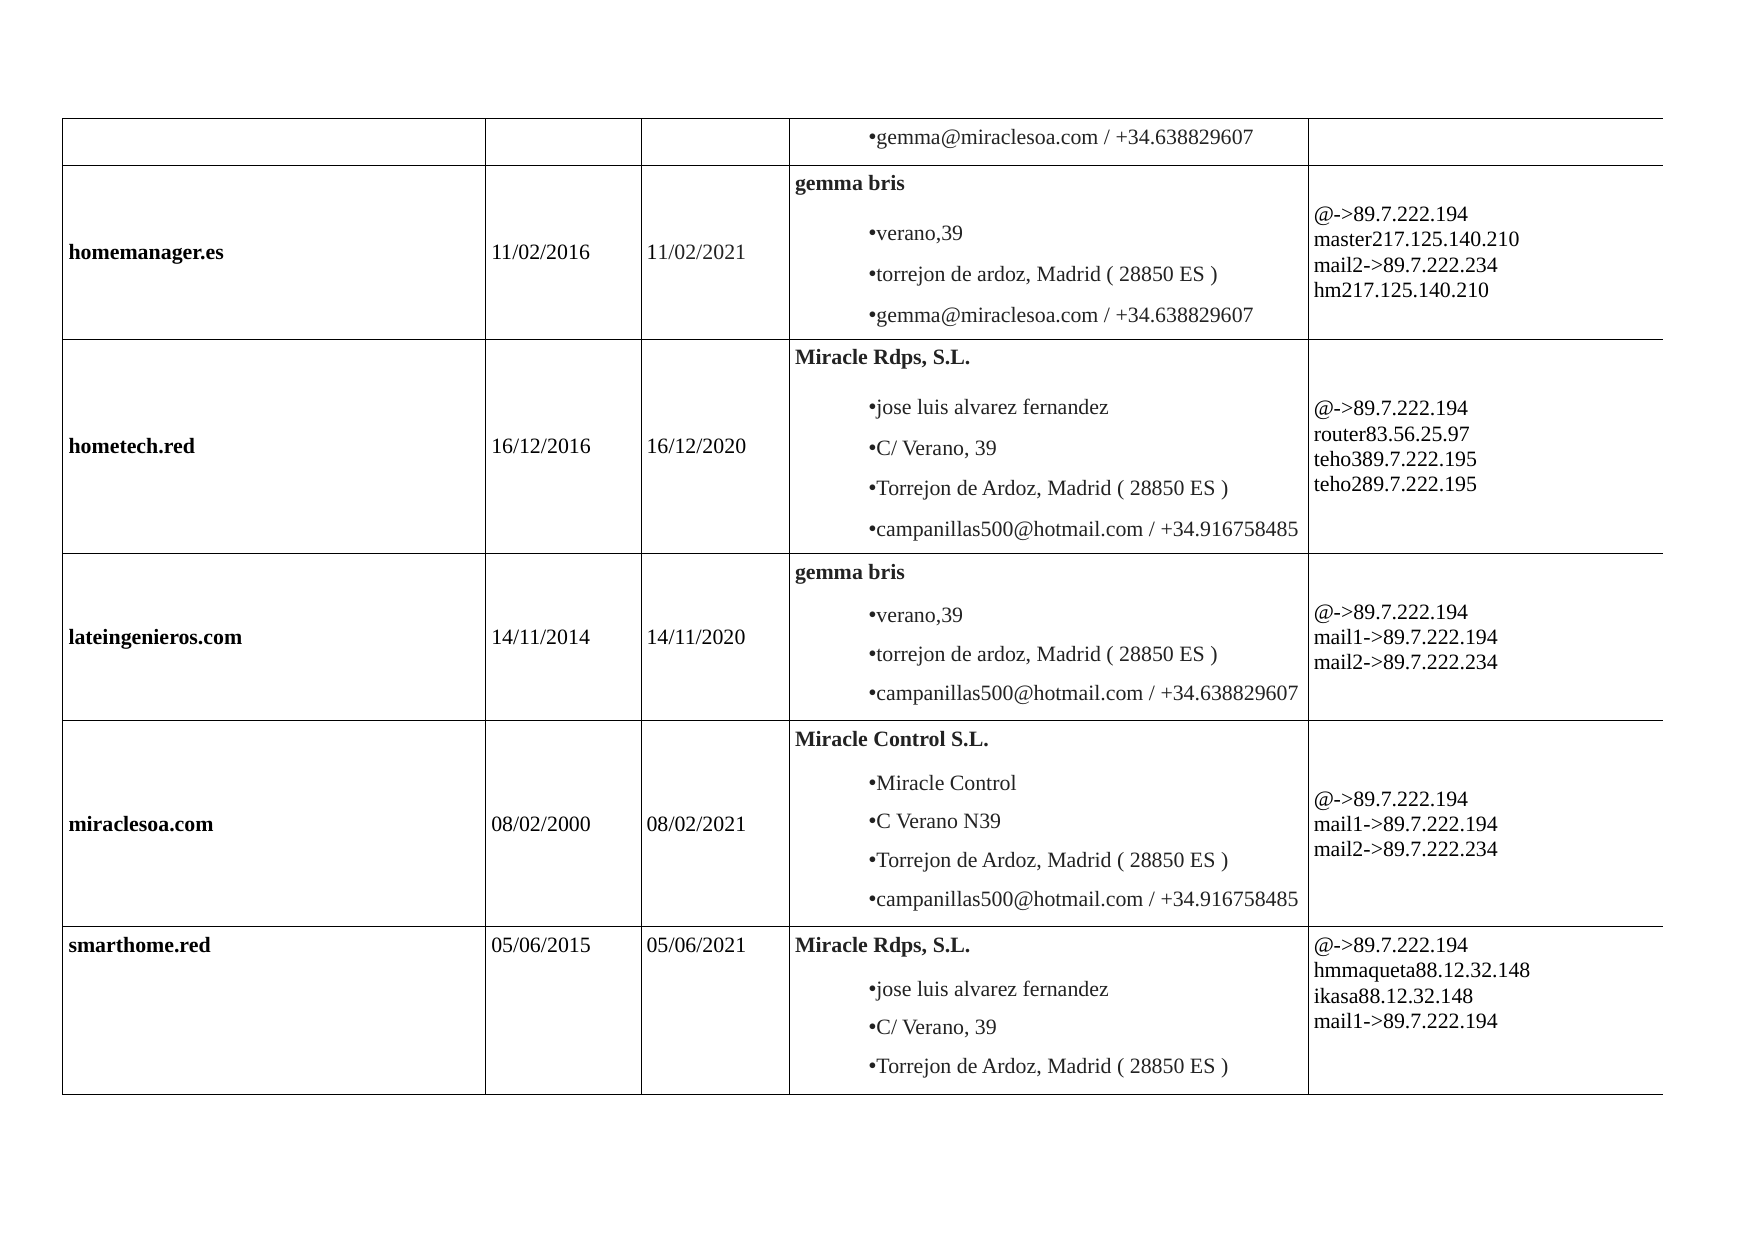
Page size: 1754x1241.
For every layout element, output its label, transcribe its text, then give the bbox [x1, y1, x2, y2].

table_cell 11/02/2016 [486, 166, 641, 338]
table_cell hometech.red [63, 340, 485, 553]
table_cell 05/06/2015 [486, 927, 641, 1094]
table_cell [63, 119, 485, 164]
table_cell [486, 119, 641, 164]
table_cell @->89.7.222.194 hmmaqueta88.12.32.148 ikasa88.12.32.148 mail1->89.7.222.194 [1309, 927, 1662, 1094]
table_cell homemanager.es [63, 166, 485, 338]
table_cell 05/06/2021 [642, 927, 789, 1094]
table_cell Miracle Control S.L. Miracle Control C Verano N39 Torrejon de Ardoz, Madrid ( 28850 ES ) campanillas500@hotmail.com / +34.916758485 [790, 721, 1308, 926]
table_cell [642, 119, 789, 164]
table_cell 14/11/2014 [486, 554, 641, 720]
table_cell lateingenieros.com [63, 554, 485, 720]
table_cell Miracle Rdps, S.L. jose luis alvarez fernandez C/ Verano, 39 Torrejon de Ardoz, Madrid ( 28850 ES ) campanillas500@hotmail.com / +34.916758485 [790, 927, 1308, 1094]
table_cell 14/11/2020 [642, 554, 789, 720]
table_cell @->89.7.222.194 mail1->89.7.222.194 mail2->89.7.222.234 [1309, 554, 1662, 720]
table_cell 08/02/2021 [642, 721, 789, 926]
table_cell gemma bris verano,39 torrejon de ardoz, Madrid ( 28850 ES ) gemma@miraclesoa.com / +34.638829607 [790, 119, 1308, 164]
table_cell gemma bris verano,39 torrejon de ardoz, Madrid ( 28850 ES ) campanillas500@hotmail.com / +34.638829607 [790, 554, 1308, 720]
table_cell [1309, 119, 1662, 164]
table_cell 16/12/2016 [486, 340, 641, 553]
table_cell 11/02/2021 [642, 166, 789, 338]
table_cell @->89.7.222.194 master217.125.140.210 mail2->89.7.222.234 hm217.125.140.210 [1309, 166, 1662, 338]
table_cell 08/02/2000 [486, 721, 641, 926]
table_cell @->89.7.222.194 mail1->89.7.222.194 mail2->89.7.222.234 [1309, 721, 1662, 926]
table_cell Miracle Rdps, S.L. jose luis alvarez fernandez C/ Verano, 39 Torrejon de Ardoz, Madrid ( 28850 ES ) campanillas500@hotmail.com / +34.916758485 [790, 340, 1308, 553]
table_cell gemma bris verano,39 torrejon de ardoz, Madrid ( 28850 ES ) gemma@miraclesoa.com / +34.638829607 [790, 166, 1308, 338]
table_cell smarthome.red [63, 927, 485, 1094]
table_cell 16/12/2020 [642, 340, 789, 553]
table_cell @->89.7.222.194 router83.56.25.97 teho389.7.222.195 teho289.7.222.195 [1309, 340, 1662, 553]
table_cell miraclesoa.com [63, 721, 485, 926]
